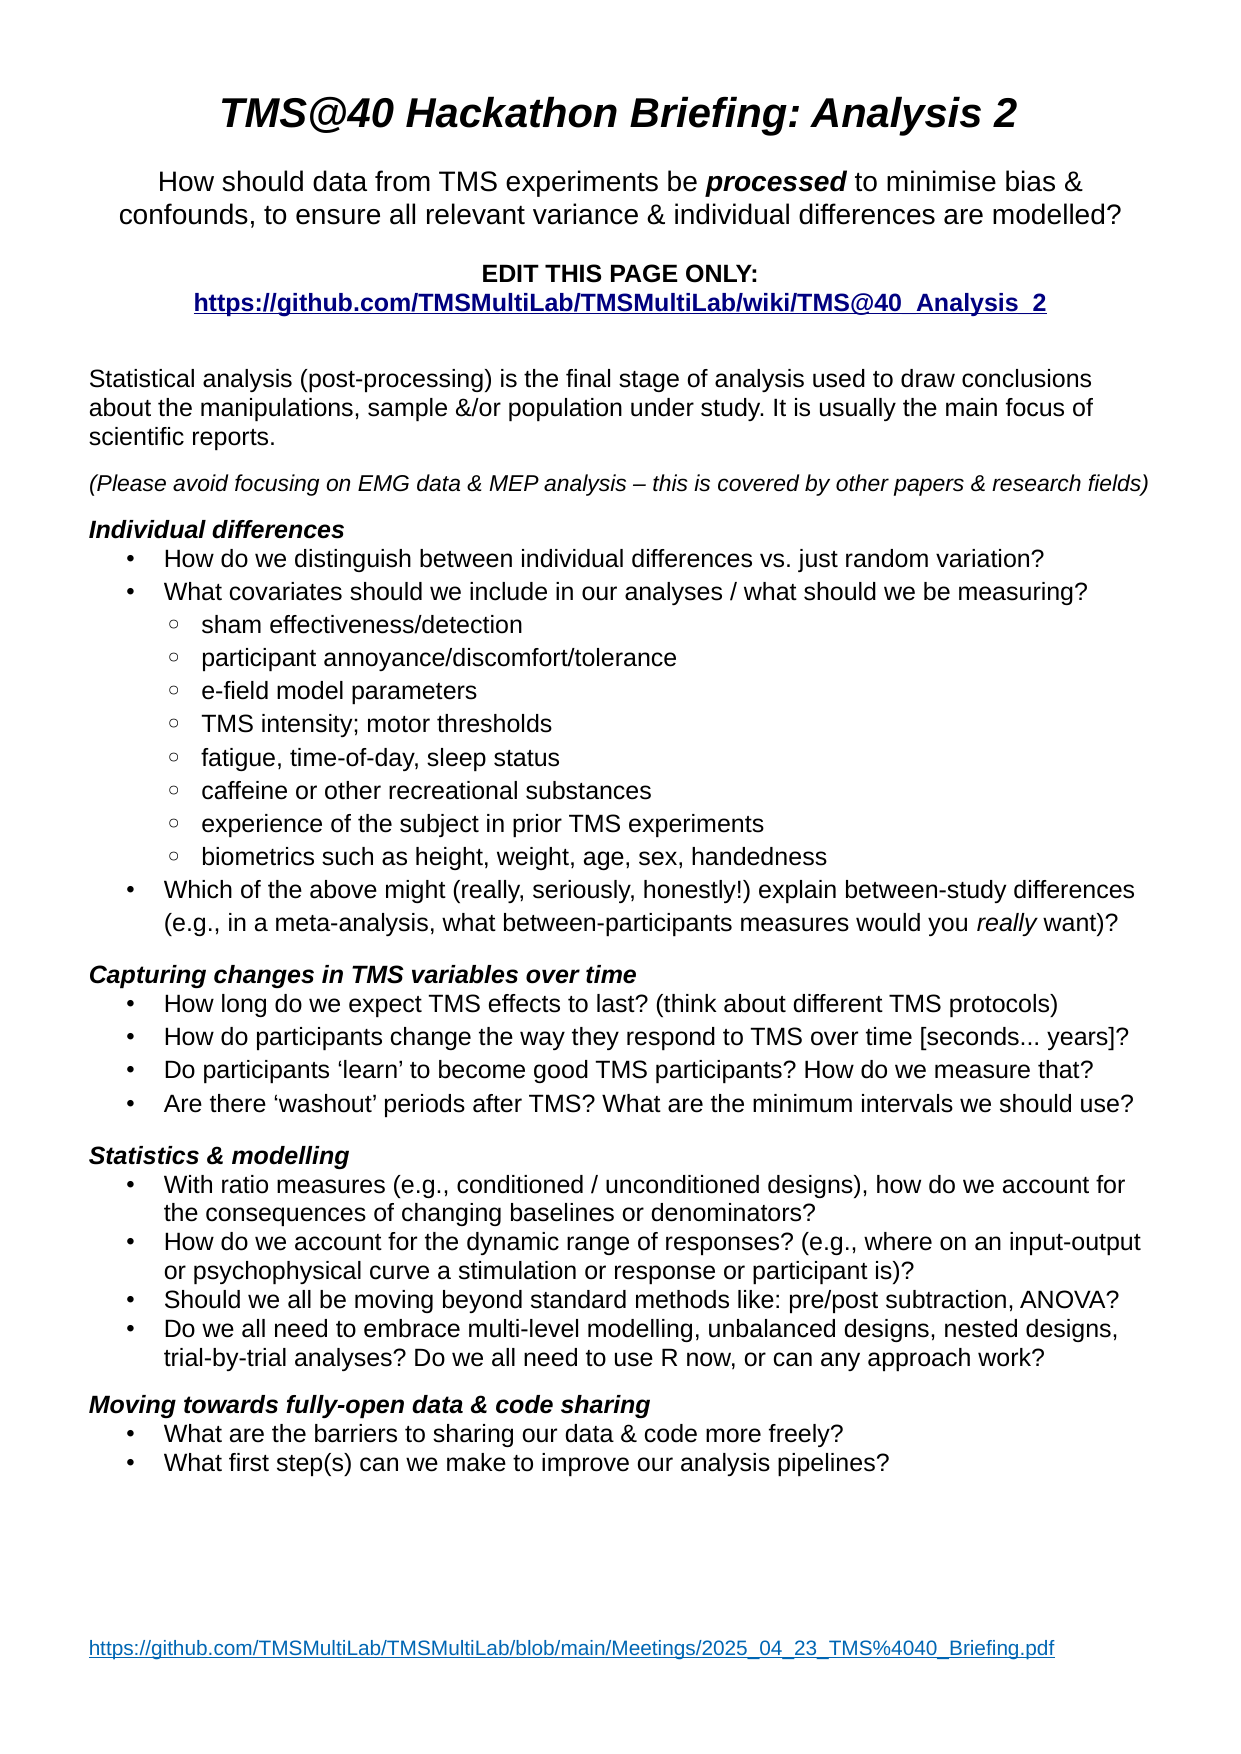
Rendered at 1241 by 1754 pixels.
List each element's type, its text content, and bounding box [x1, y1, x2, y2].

list What covariates should we include in our analyses / what should we be measuring? [126, 577, 1152, 606]
text Statistical analysis (post-processing) is the final stage of analysis used to draw conclusions about the manipulations, sample &/or population under study. It is usually the main focus of scientific reports. [88, 364, 1152, 450]
list participant annoyance/discomfort/tolerance [163, 643, 1152, 672]
text How should data from TMS experiments be processed to minimise bias & confounds, to ensure all relevant variance & individual differences are modelled? [88, 165, 1152, 230]
list How do we distinguish between individual differences vs. just random variation? [126, 544, 1152, 573]
list Do we all need to embrace multi-level modelling, unbalanced designs, nested designs, trial-by-trial analyses? Do we all need to use R now, or can any approach work? [126, 1314, 1152, 1371]
text (Please avoid focusing on EMG data & MEP analysis – this is covered by other papers & research fields) [88, 469, 1152, 496]
list What first step(s) can we make to improve our analysis pipelines? [126, 1448, 1152, 1477]
list experience of the subject in prior TMS experiments [163, 809, 1152, 838]
list What are the barriers to sharing our data & code more freely? [126, 1419, 1152, 1448]
list How long do we expect TMS effects to last? (think about different TMS protocols) [126, 989, 1152, 1018]
list How do we account for the dynamic range of responses? (e.g., where on an input-output or psychophysical curve a stimulation or response or participant is)? [126, 1227, 1152, 1285]
list Which of the above might (really, seriously, honestly!) explain between-study differences (e.g., in a meta-analysis, what between-participants measures would you really want)? [126, 875, 1152, 937]
list With ratio measures (e.g., conditioned / unconditioned designs), how do we account for the consequences of changing baselines or denominators? [126, 1169, 1152, 1227]
list Should we all be moving beyond standard methods like: pre/post subtraction, ANOVA? [126, 1285, 1152, 1314]
text Moving towards fully-open data & code sharing [88, 1390, 1152, 1419]
text Individual differences [88, 515, 1152, 544]
text Statistics & modelling [88, 1141, 1152, 1169]
list fatigue, time-of-day, sleep status [163, 743, 1152, 771]
list sham effectiveness/detection [163, 610, 1152, 639]
list TMS intensity; motor thresholds [163, 709, 1152, 738]
list Are there ‘washout’ periods after TMS? What are the minimum intervals we should use? [126, 1088, 1152, 1117]
text https://github.com/TMSMultiLab/TMSMultiLab/wiki/TMS@40_Analysis_2 [88, 287, 1152, 316]
list e-field model parameters [163, 676, 1152, 705]
list How do participants change the way they respond to TMS over time [seconds... years]? [126, 1022, 1152, 1051]
list Do participants ‘learn’ to become good TMS participants? How do we measure that? [126, 1055, 1152, 1084]
text EDIT THIS PAGE ONLY: [88, 259, 1152, 287]
text Capturing changes in TMS variables over time [88, 960, 1152, 989]
text TMS@40 Hackathon Briefing: Analysis 2 [88, 88, 1152, 136]
list biometrics such as height, weight, age, sex, handedness [163, 842, 1152, 871]
list caffeine or other recreational substances [163, 776, 1152, 804]
